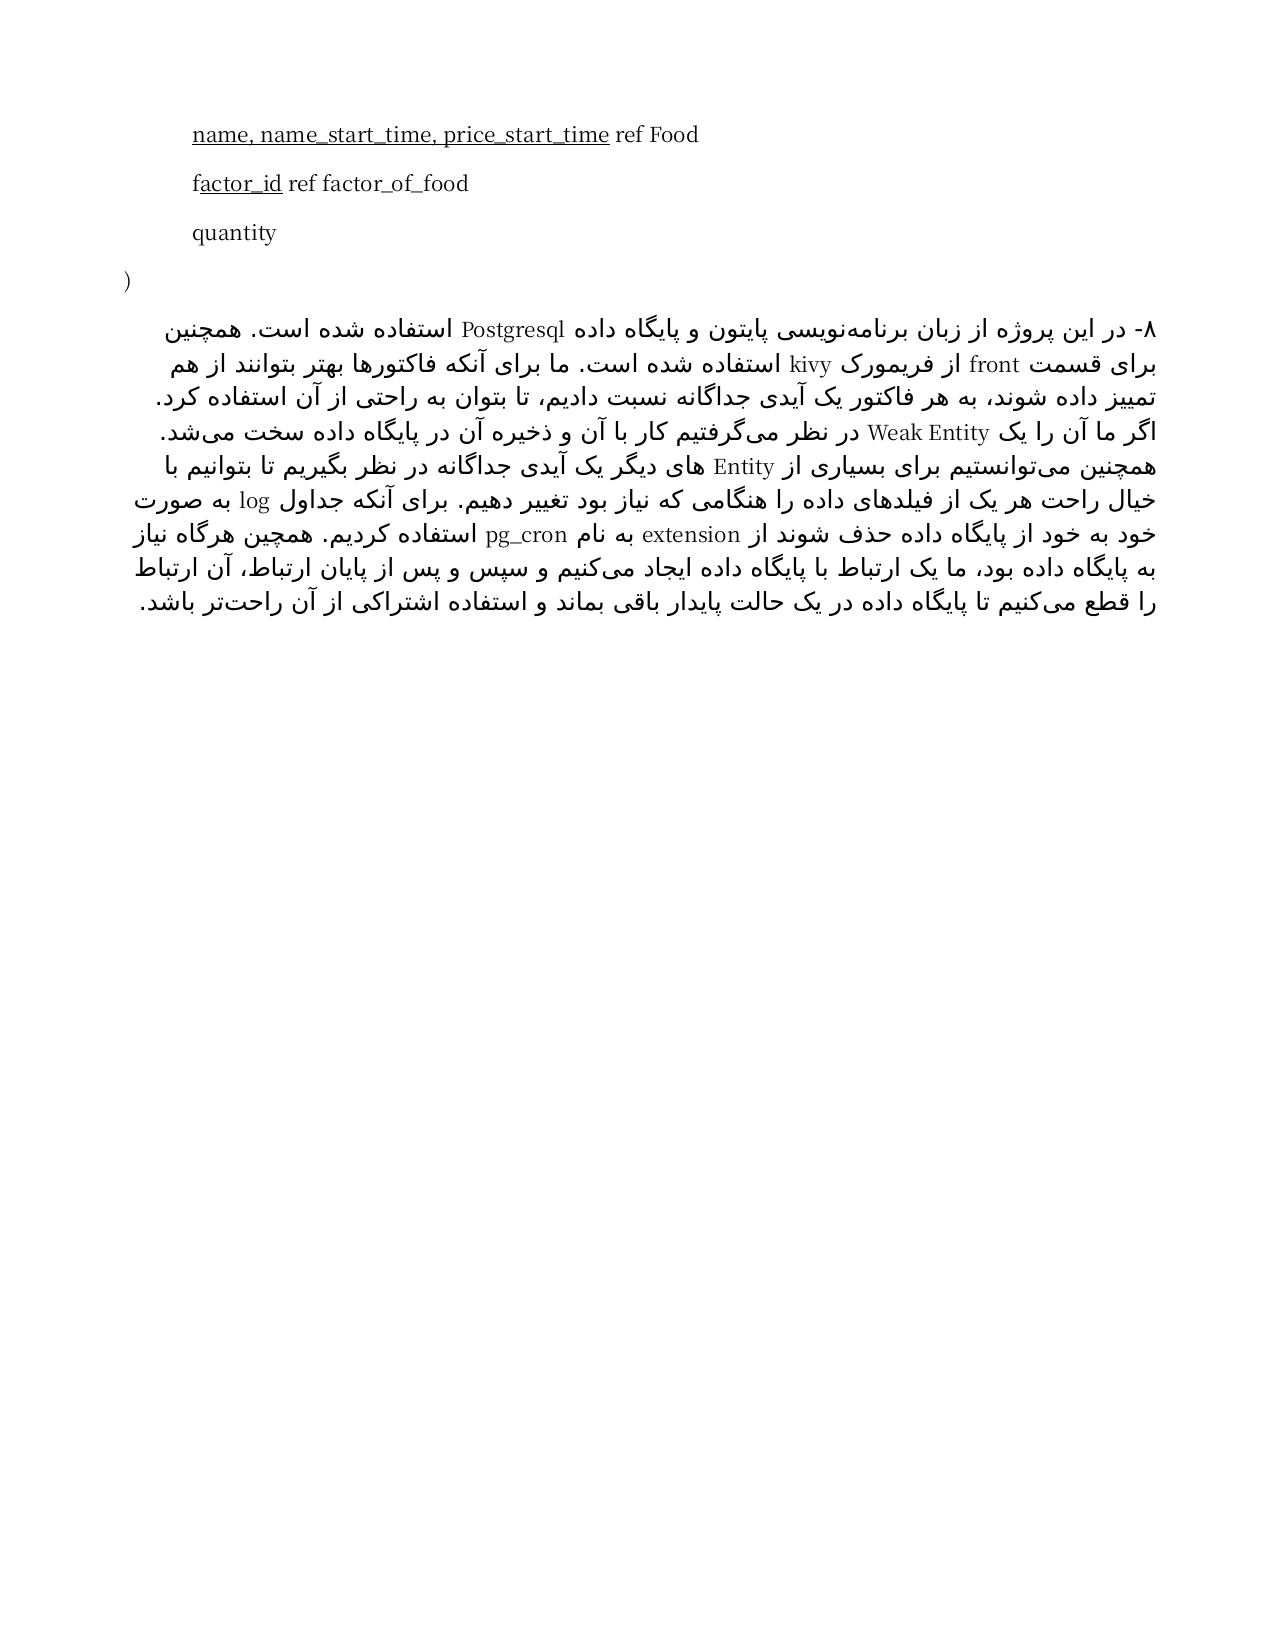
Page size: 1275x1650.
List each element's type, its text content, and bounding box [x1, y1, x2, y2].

text ) [118, 265, 1157, 295]
text ۸- در این پروژه از زبان برنامه‌نویسی پایتون و پایگاه داده Postgresql استفاده شده است. همچنین برای قسمت front از فریمورک kivy استفاده شده است. ما برای آنکه فاکتور‌ها بهتر بتوانند از هم تمییز داده شوند، به هر فاکتور یک آیدی جداگانه نسبت دادیم، تا بتوان به راحتی از آن استفاده کرد. اگر ما آن را یک Weak Entity در نظر می‌گرفتیم کار با آن و ذخیره آن در پایگاه داده سخت می‌شد. همچنین می‌توانستیم برای بسیاری از Entity های دیگر یک آیدی جداگانه در نظر بگیریم تا بتوانیم با خیال راحت هر یک از فیلدهای داده را هنگامی که نیاز بود تغییر دهیم. برای آنکه جداول log به صورت خود به خود از پایگاه داده حذف شوند از extension به نام pg_cron استفاده کردیم. همچین هرگاه نیاز به پایگاه داده بود، ما یک ارتباط با پایگاه داده ایجاد می‌کنیم و سپس و پس از پایان ارتباط، آن ارتباط را قطع می‌کنیم تا پایگاه داده در یک حالت پایدار باقی بماند و استفاده اشتراکی از آن راحت‌تر باشد. [118, 314, 1157, 616]
text quantity [118, 216, 1157, 246]
text name, name_start_time, price_start_time ref Food [118, 118, 1157, 148]
text factor_id ref factor_of_food [118, 167, 1157, 197]
